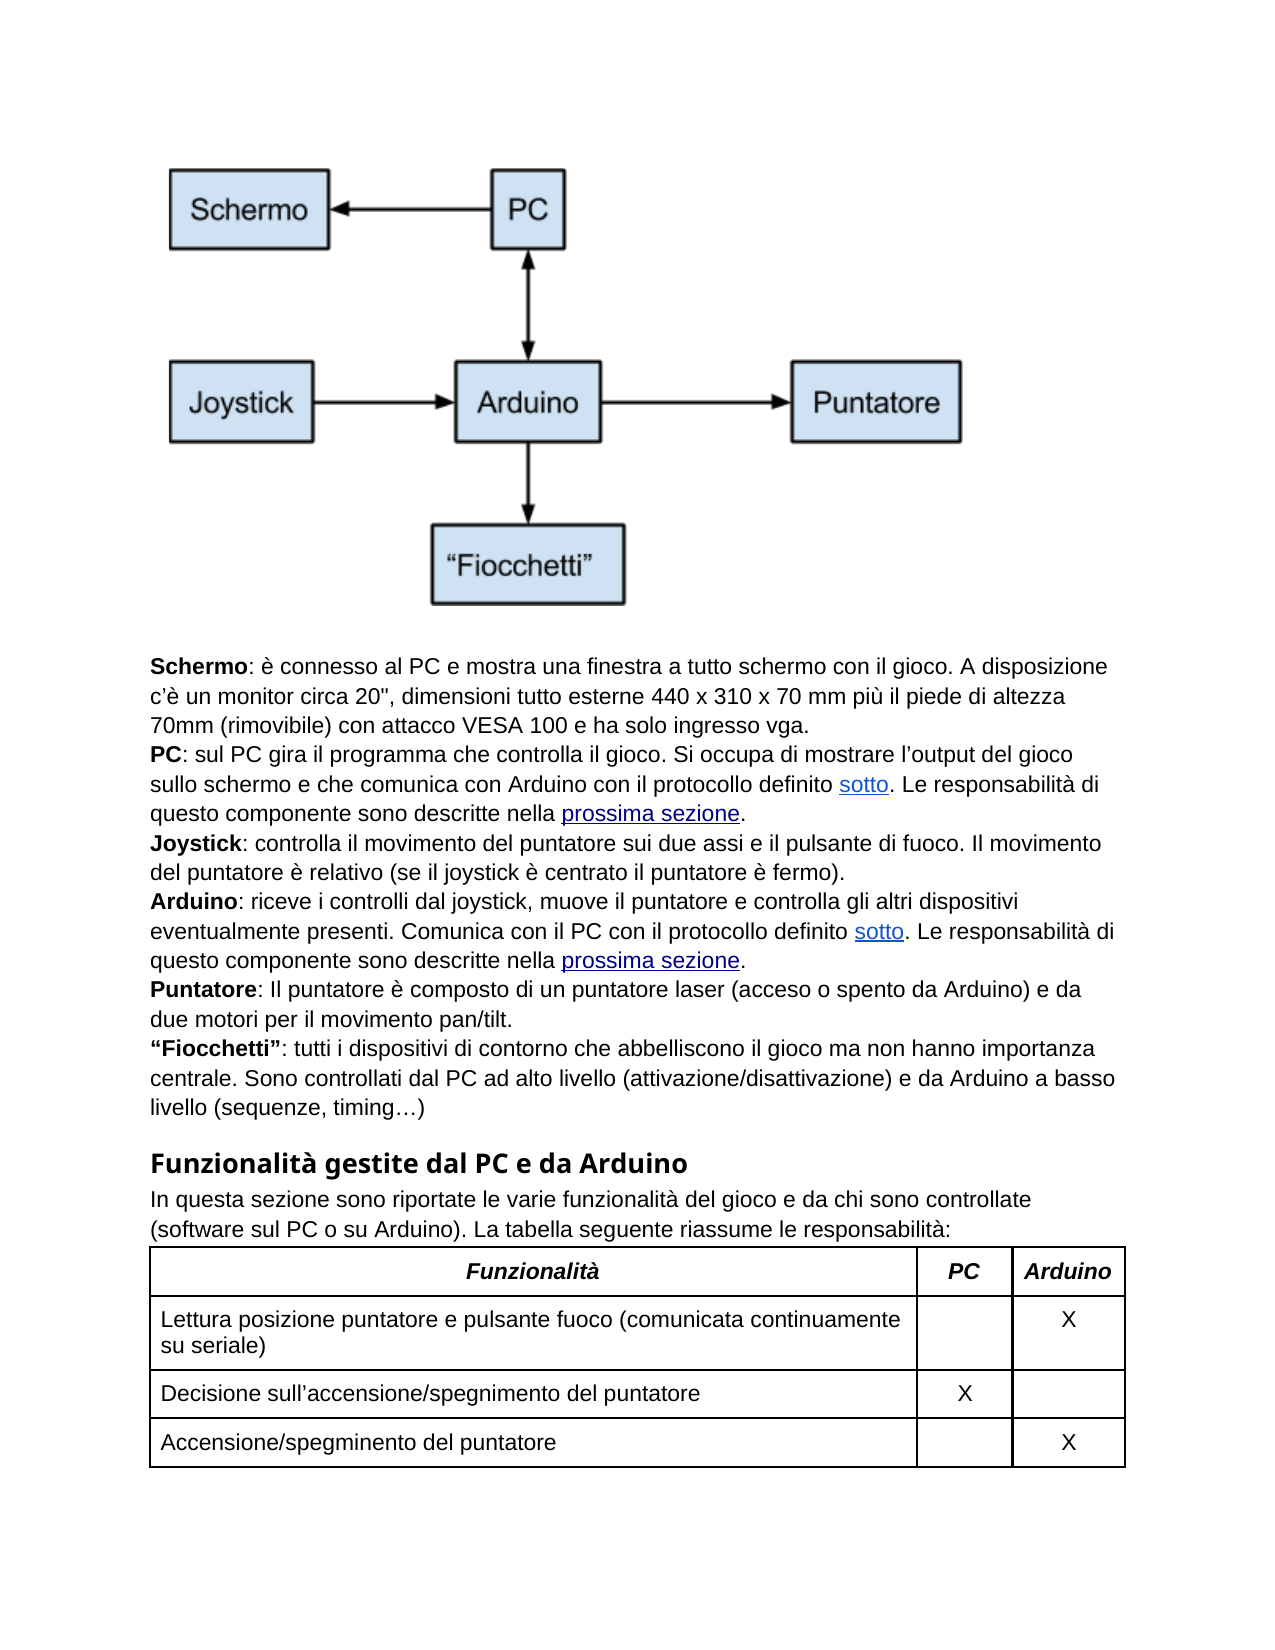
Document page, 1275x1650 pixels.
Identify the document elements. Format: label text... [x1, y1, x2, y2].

table_cell Lettura posizione puntatore e pulsante fuoco (comunicata continuamente su seriale) [151, 1297, 916, 1369]
table_header Arduino [1014, 1248, 1124, 1294]
table_cell [1014, 1371, 1124, 1417]
table_header Funzionalità [151, 1248, 916, 1294]
table_cell X [1014, 1419, 1124, 1466]
table_cell X [1014, 1297, 1124, 1369]
picture [168, 168, 963, 606]
table_cell [918, 1297, 1011, 1369]
subtitle Funzionalità gestite dal PC e da Arduino [150, 1145, 1125, 1182]
text Schermo: è connesso al PC e mostra una finestra a tutto schermo con il gioco. A disposizione c’è un monitor circa 20", dimensioni tutto esterne 440 x 310 x 70 mm più il piede di altezza 70mm (rimovibile) con attacco VESA 100 e ha solo ingresso vga. [150, 654, 1125, 738]
table_cell X [918, 1371, 1011, 1417]
text “Fiocchetti”: tutti i dispositivi di contorno che abbelliscono il gioco ma non hanno importanza centrale. Sono controllati dal PC ad alto livello (attivazione/disattivazione) e da Arduino a basso livello (sequenze, timing…) [150, 1036, 1125, 1120]
text Puntatore: Il puntatore è composto di un puntatore laser (acceso o spento da Arduino) e da due motori per il movimento pan/tilt. [150, 977, 1125, 1032]
table_cell [918, 1419, 1011, 1466]
text Arduino: riceve i controlli dal joystick, muove il puntatore e controlla gli altri dispositivi eventualmente presenti. Comunica con il PC con il protocollo definito sotto. Le responsabilità di questo componente sono descritte nella prossima sezione. [150, 889, 1125, 973]
table_cell Accensione/spegminento del puntatore [151, 1419, 916, 1466]
text In questa sezione sono riportate le varie funzionalità del gioco e da chi sono controllate (software sul PC o su Arduino). La tabella seguente riassume le responsabilità: [150, 1187, 1125, 1242]
text Joystick: controlla il movimento del puntatore sui due assi e il pulsante di fuoco. Il movimento del puntatore è relativo (se il joystick è centrato il puntatore è fermo). [150, 830, 1125, 885]
table_cell Decisione sull’accensione/spegnimento del puntatore [151, 1371, 916, 1417]
table_header PC [918, 1248, 1011, 1294]
text PC: sul PC gira il programma che controlla il gioco. Si occupa di mostrare l’output del gioco sullo schermo e che comunica con Arduino con il protocollo definito sotto. Le responsabilità di questo componente sono descritte nella prossima sezione. [150, 742, 1125, 826]
